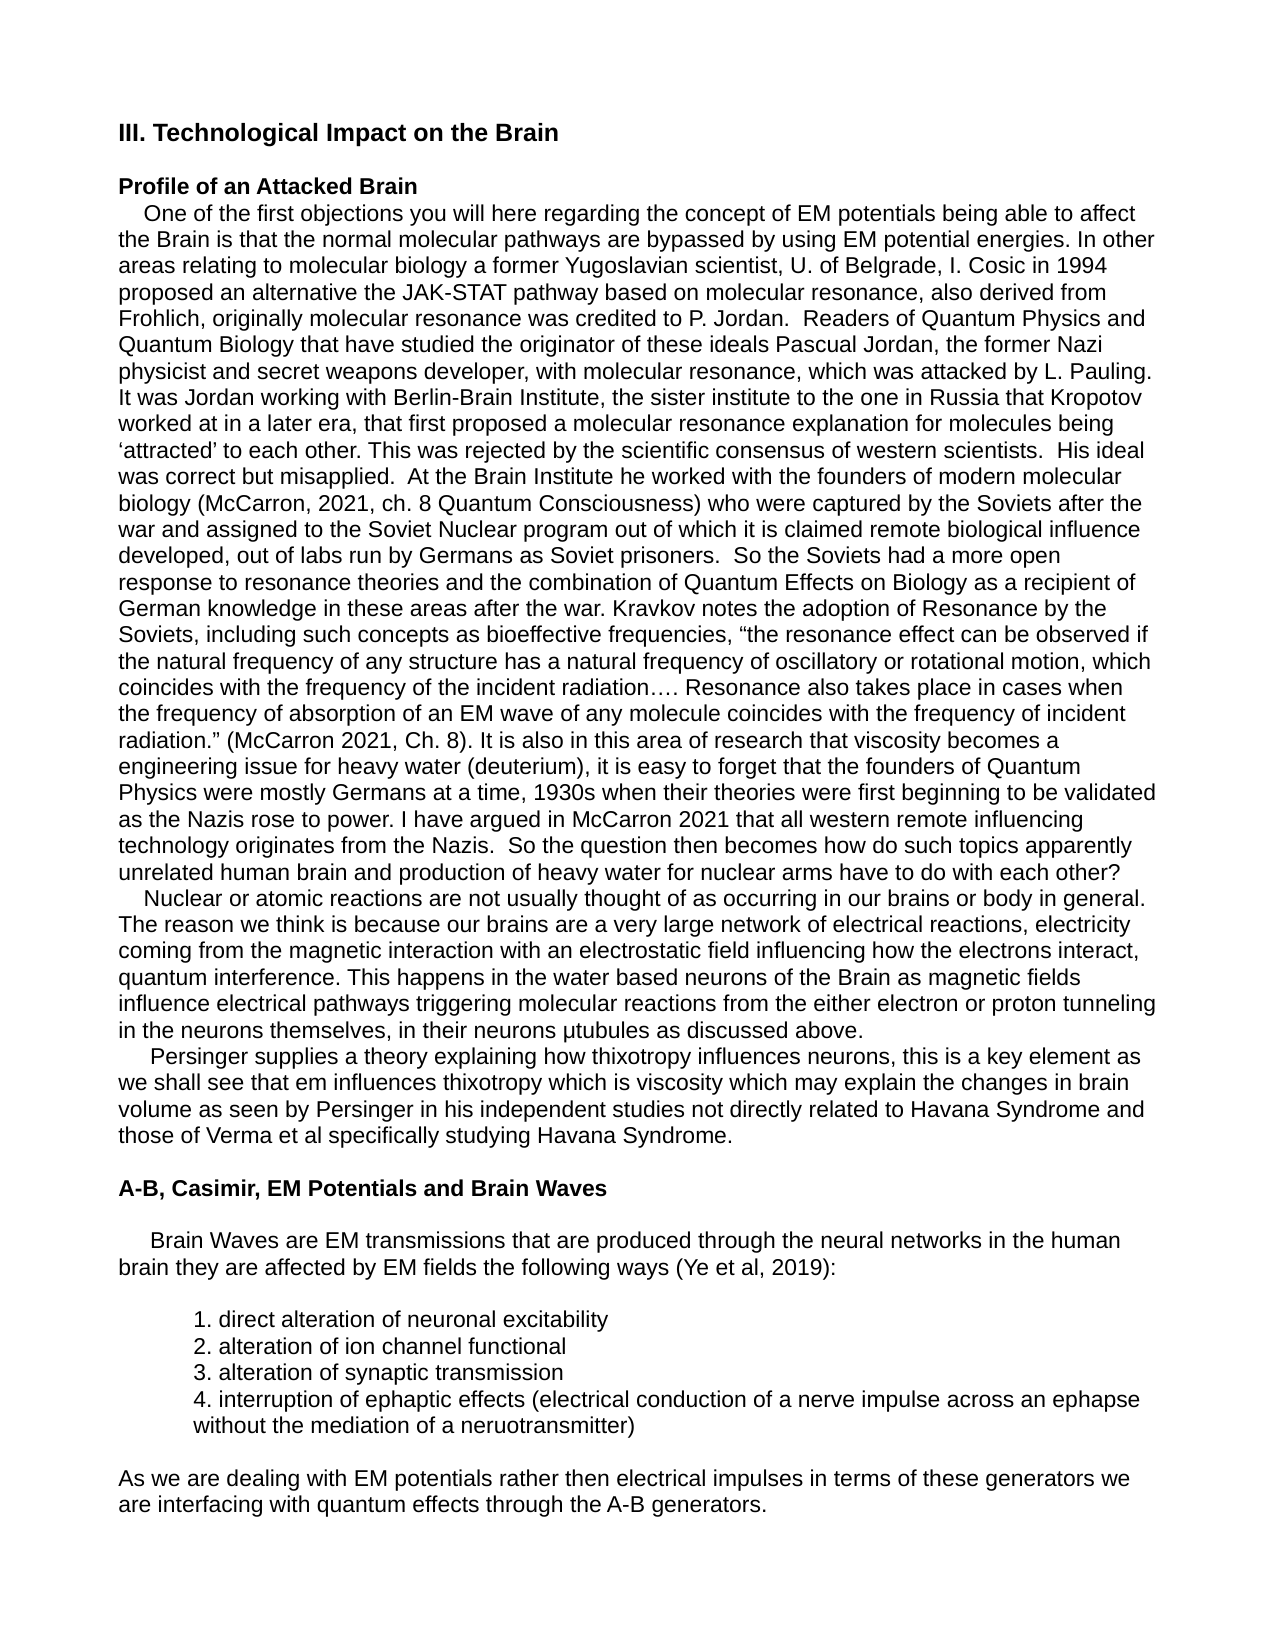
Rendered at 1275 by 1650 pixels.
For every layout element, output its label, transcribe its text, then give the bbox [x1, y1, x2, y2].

text 1. direct alteration of neuronal excitability [193, 1306, 1157, 1333]
text 4. interruption of ephaptic effects (electrical conduction of a nerve impulse across an ephapse without the mediation of a neruotransmitter) [193, 1386, 1157, 1438]
text Brain Waves are EM transmissions that are produced through the neural networks in the human brain they are affected by EM fields the following ways (Ye et al, 2019): [118, 1227, 1157, 1280]
text A-B, Casimir, EM Potentials and Brain Waves [118, 1175, 1157, 1201]
text Persinger supplies a theory explaining how thixotropy influences neurons, this is a key element as we shall see that em influences thixotropy which is viscosity which may explain the changes in brain volume as seen by Persinger in his independent studies not directly related to Havana Syndrome and those of Verma et al specifically studying Havana Syndrome. [118, 1043, 1157, 1148]
text Nuclear or atomic reactions are not usually thought of as occurring in our brains or body in general. The reason we think is because our brains are a very large network of electrical reactions, electricity coming from the magnetic interaction with an electrostatic field influencing how the electrons interact, quantum interference. This happens in the water based neurons of the Brain as magnetic fields influence electrical pathways triggering molecular reactions from the either electron or proton tunneling in the neurons themselves, in their neurons μtubules as discussed above. [118, 885, 1157, 1043]
text III. Technological Impact on the Brain [118, 118, 1157, 147]
text 2. alteration of ion channel functional [193, 1333, 1157, 1359]
text As we are dealing with EM potentials rather then electrical impulses in terms of these generators we are interfacing with quantum effects through the A-B generators. [118, 1464, 1157, 1517]
text 3. alteration of synaptic transmission [193, 1359, 1157, 1386]
text One of the first objections you will here regarding the concept of EM potentials being able to affect the Brain is that the normal molecular pathways are bypassed by using EM potential energies. In other areas relating to molecular biology a former Yugoslavian scientist, U. of Belgrade, I. Cosic in 1994 proposed an alternative the JAK-STAT pathway based on molecular resonance, also derived from Frohlich, originally molecular resonance was credited to P. Jordan. Readers of Quantum Physics and Quantum Biology that have studied the originator of these ideals Pascual Jordan, the former Nazi physicist and secret weapons developer, with molecular resonance, which was attacked by L. Pauling. It was Jordan working with Berlin-Brain Institute, the sister institute to the one in Russia that Kropotov worked at in a later era, that first proposed a molecular resonance explanation for molecules being ‘attracted’ to each other. This was rejected by the scientific consensus of western scientists. His ideal was correct but misapplied. At the Brain Institute he worked with the founders of modern molecular biology (McCarron, 2021, ch. 8 Quantum Consciousness) who were captured by the Soviets after the war and assigned to the Soviet Nuclear program out of which it is claimed remote biological influence developed, out of labs run by Germans as Soviet prisoners. So the Soviets had a more open response to resonance theories and the combination of Quantum Effects on Biology as a recipient of German knowledge in these areas after the war. Kravkov notes the adoption of Resonance by the Soviets, including such concepts as bioeffective frequencies, “the resonance effect can be observed if the natural frequency of any structure has a natural frequency of oscillatory or rotational motion, which coincides with the frequency of the incident radiation…. Resonance also takes place in cases when the frequency of absorption of an EM wave of any molecule coincides with the frequency of incident radiation.” (McCarron 2021, Ch. 8). It is also in this area of research that viscosity becomes a engineering issue for heavy water (deuterium), it is easy to forget that the founders of Quantum Physics were mostly Germans at a time, 1930s when their theories were first beginning to be validated as the Nazis rose to power. I have argued in McCarron 2021 that all western remote influencing technology originates from the Nazis. So the question then becomes how do such topics apparently unrelated human brain and production of heavy water for nuclear arms have to do with each other? [118, 199, 1157, 885]
text Profile of an Attacked Brain [118, 173, 1157, 199]
